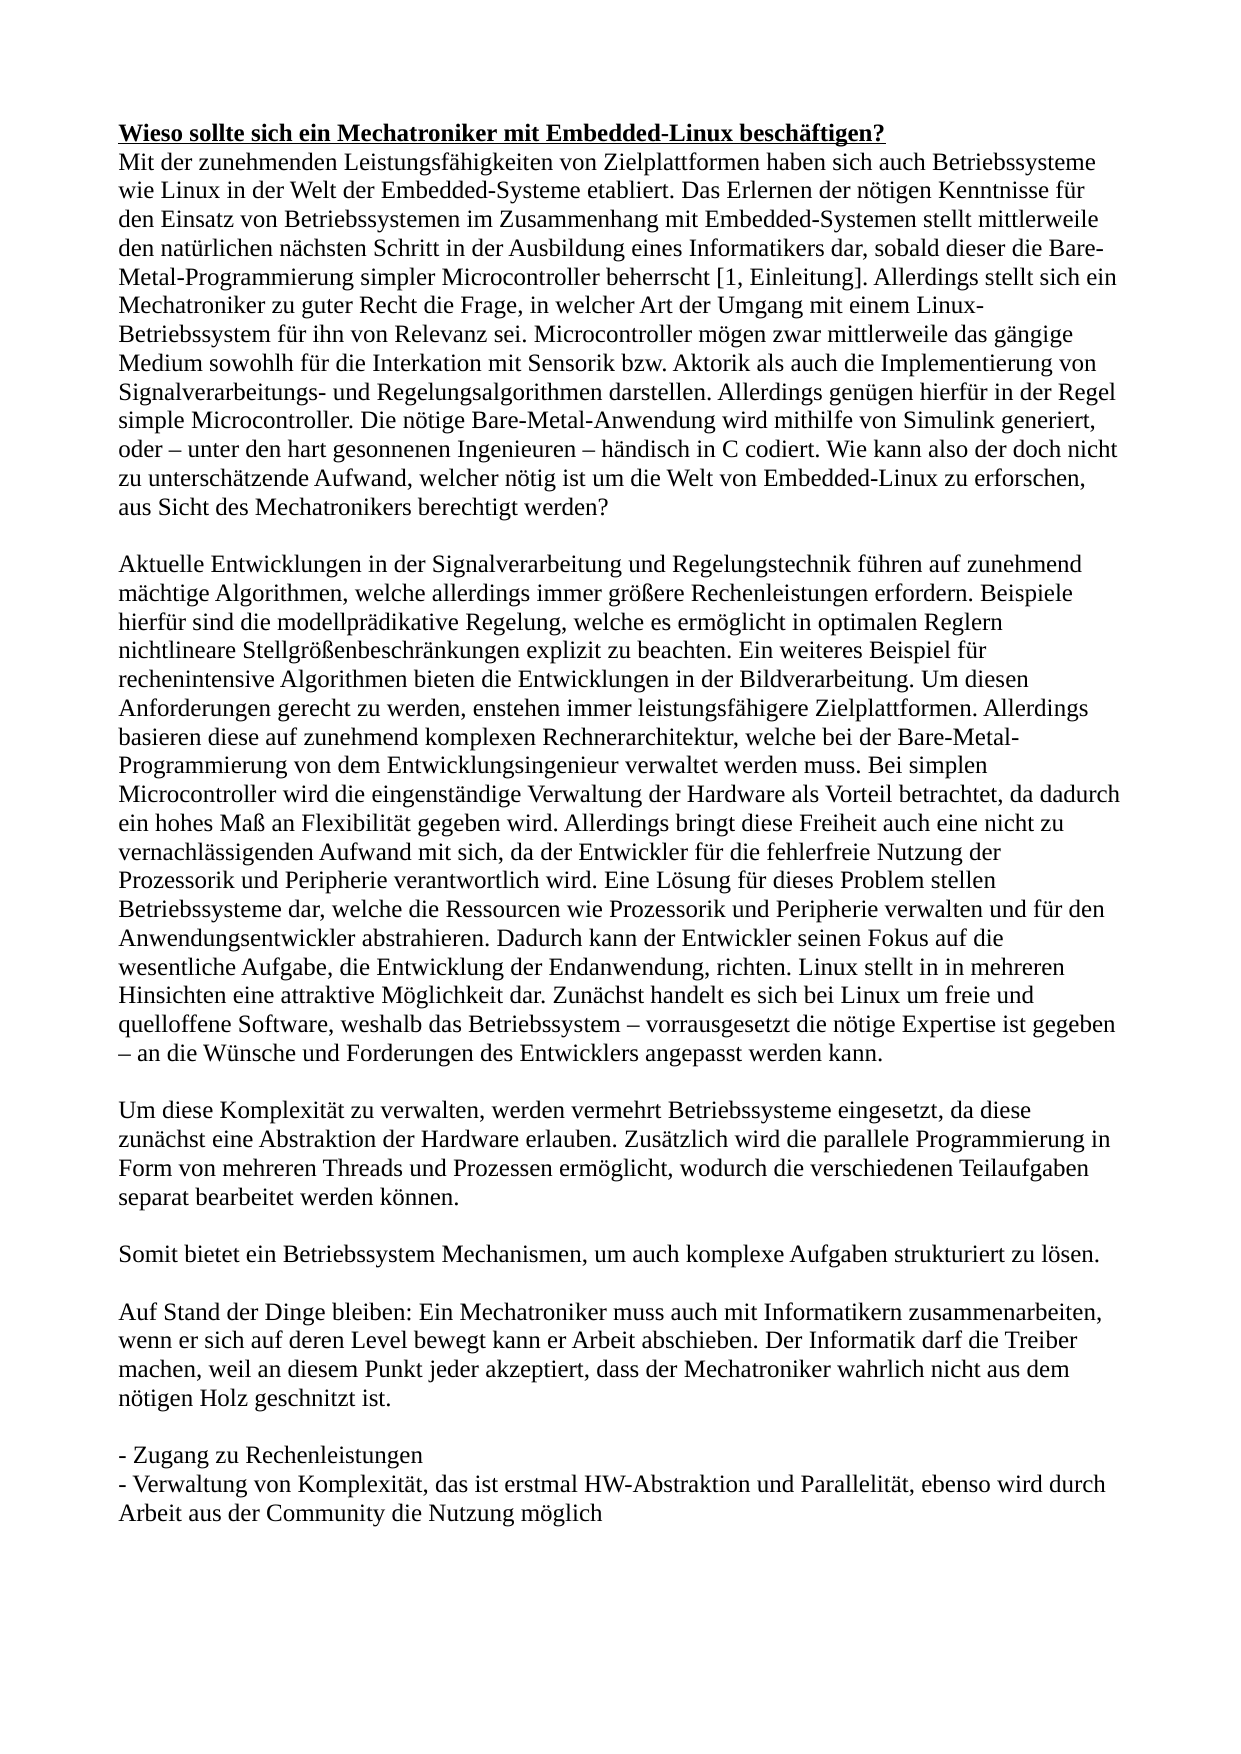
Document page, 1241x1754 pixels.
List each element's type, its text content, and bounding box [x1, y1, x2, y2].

text Mit der zunehmenden Leistungsfähigkeiten von Zielplattformen haben sich auch Betriebssysteme wie Linux in der Welt der Embedded-Systeme etabliert. Das Erlernen der nötigen Kenntnisse für den Einsatz von Betriebssystemen im Zusammenhang mit Embedded-Systemen stellt mittlerweile den natürlichen nächsten Schritt in der Ausbildung eines Informatikers dar, sobald dieser die Bare-Metal-Programmierung simpler Microcontroller beherrscht [1, Einleitung]. Allerdings stellt sich ein Mechatroniker zu guter Recht die Frage, in welcher Art der Umgang mit einem Linux-Betriebssystem für ihn von Relevanz sei. Microcontroller mögen zwar mittlerweile das gängige Medium sowohlh für die Interkation mit Sensorik bzw. Aktorik als auch die Implementierung von Signalverarbeitungs- und Regelungsalgorithmen darstellen. Allerdings genügen hierfür in der Regel simple Microcontroller. Die nötige Bare-Metal-Anwendung wird mithilfe von Simulink generiert, oder – unter den hart gesonnenen Ingenieuren – händisch in C codiert. Wie kann also der doch nicht zu unterschätzende Aufwand, welcher nötig ist um die Welt von Embedded-Linux zu erforschen, aus Sicht des Mechatronikers berechtigt werden? [118, 147, 1122, 521]
text - Zugang zu Rechenleistungen [118, 1441, 1122, 1469]
text - Verwaltung von Komplexität, das ist erstmal HW-Abstraktion und Parallelität, ebenso wird durch Arbeit aus der Community die Nutzung möglich [118, 1469, 1122, 1527]
text Auf Stand der Dinge bleiben: Ein Mechatroniker muss auch mit Informatikern zusammenarbeiten, wenn er sich auf deren Level bewegt kann er Arbeit abschieben. Der Informatik darf die Treiber machen, weil an diesem Punkt jeder akzeptiert, dass der Mechatroniker wahrlich nicht aus dem nötigen Holz geschnitzt ist. [118, 1297, 1122, 1412]
text Aktuelle Entwicklungen in der Signalverarbeitung und Regelungstechnik führen auf zunehmend mächtige Algorithmen, welche allerdings immer größere Rechenleistungen erfordern. Beispiele hierfür sind die modellprädikative Regelung, welche es ermöglicht in optimalen Reglern nichtlineare Stellgrößenbeschränkungen explizit zu beachten. Ein weiteres Beispiel für rechenintensive Algorithmen bieten die Entwicklungen in der Bildverarbeitung. Um diesen Anforderungen gerecht zu werden, enstehen immer leistungsfähigere Zielplattformen. Allerdings basieren diese auf zunehmend komplexen Rechnerarchitektur, welche bei der Bare-Metal-Programmierung von dem Entwicklungsingenieur verwaltet werden muss. Bei simplen Microcontroller wird die eingenständige Verwaltung der Hardware als Vorteil betrachtet, da dadurch ein hohes Maß an Flexibilität gegeben wird. Allerdings bringt diese Freiheit auch eine nicht zu vernachlässigenden Aufwand mit sich, da der Entwickler für die fehlerfreie Nutzung der Prozessorik und Peripherie verantwortlich wird. Eine Lösung für dieses Problem stellen Betriebssysteme dar, welche die Ressourcen wie Prozessorik und Peripherie verwalten und für den Anwendungsentwickler abstrahieren. Dadurch kann der Entwickler seinen Fokus auf die wesentliche Aufgabe, die Entwicklung der Endanwendung, richten. Linux stellt in in mehreren Hinsichten eine attraktive Möglichkeit dar. Zunächst handelt es sich bei Linux um freie und quelloffene Software, weshalb das Betriebssystem – vorrausgesetzt die nötige Expertise ist gegeben – an die Wünsche und Forderungen des Entwicklers angepasst werden kann. [118, 549, 1122, 1067]
text Somit bietet ein Betriebssystem Mechanismen, um auch komplexe Aufgaben strukturiert zu lösen. [118, 1239, 1122, 1268]
text Um diese Komplexität zu verwalten, werden vermehrt Betriebssysteme eingesetzt, da diese zunächst eine Abstraktion der Hardware erlauben. Zusätzlich wird die parallele Programmierung in Form von mehreren Threads und Prozessen ermöglicht, wodurch die verschiedenen Teilaufgaben separat bearbeitet werden können. [118, 1096, 1122, 1211]
text Wieso sollte sich ein Mechatroniker mit Embedded-Linux beschäftigen? [118, 118, 1122, 147]
